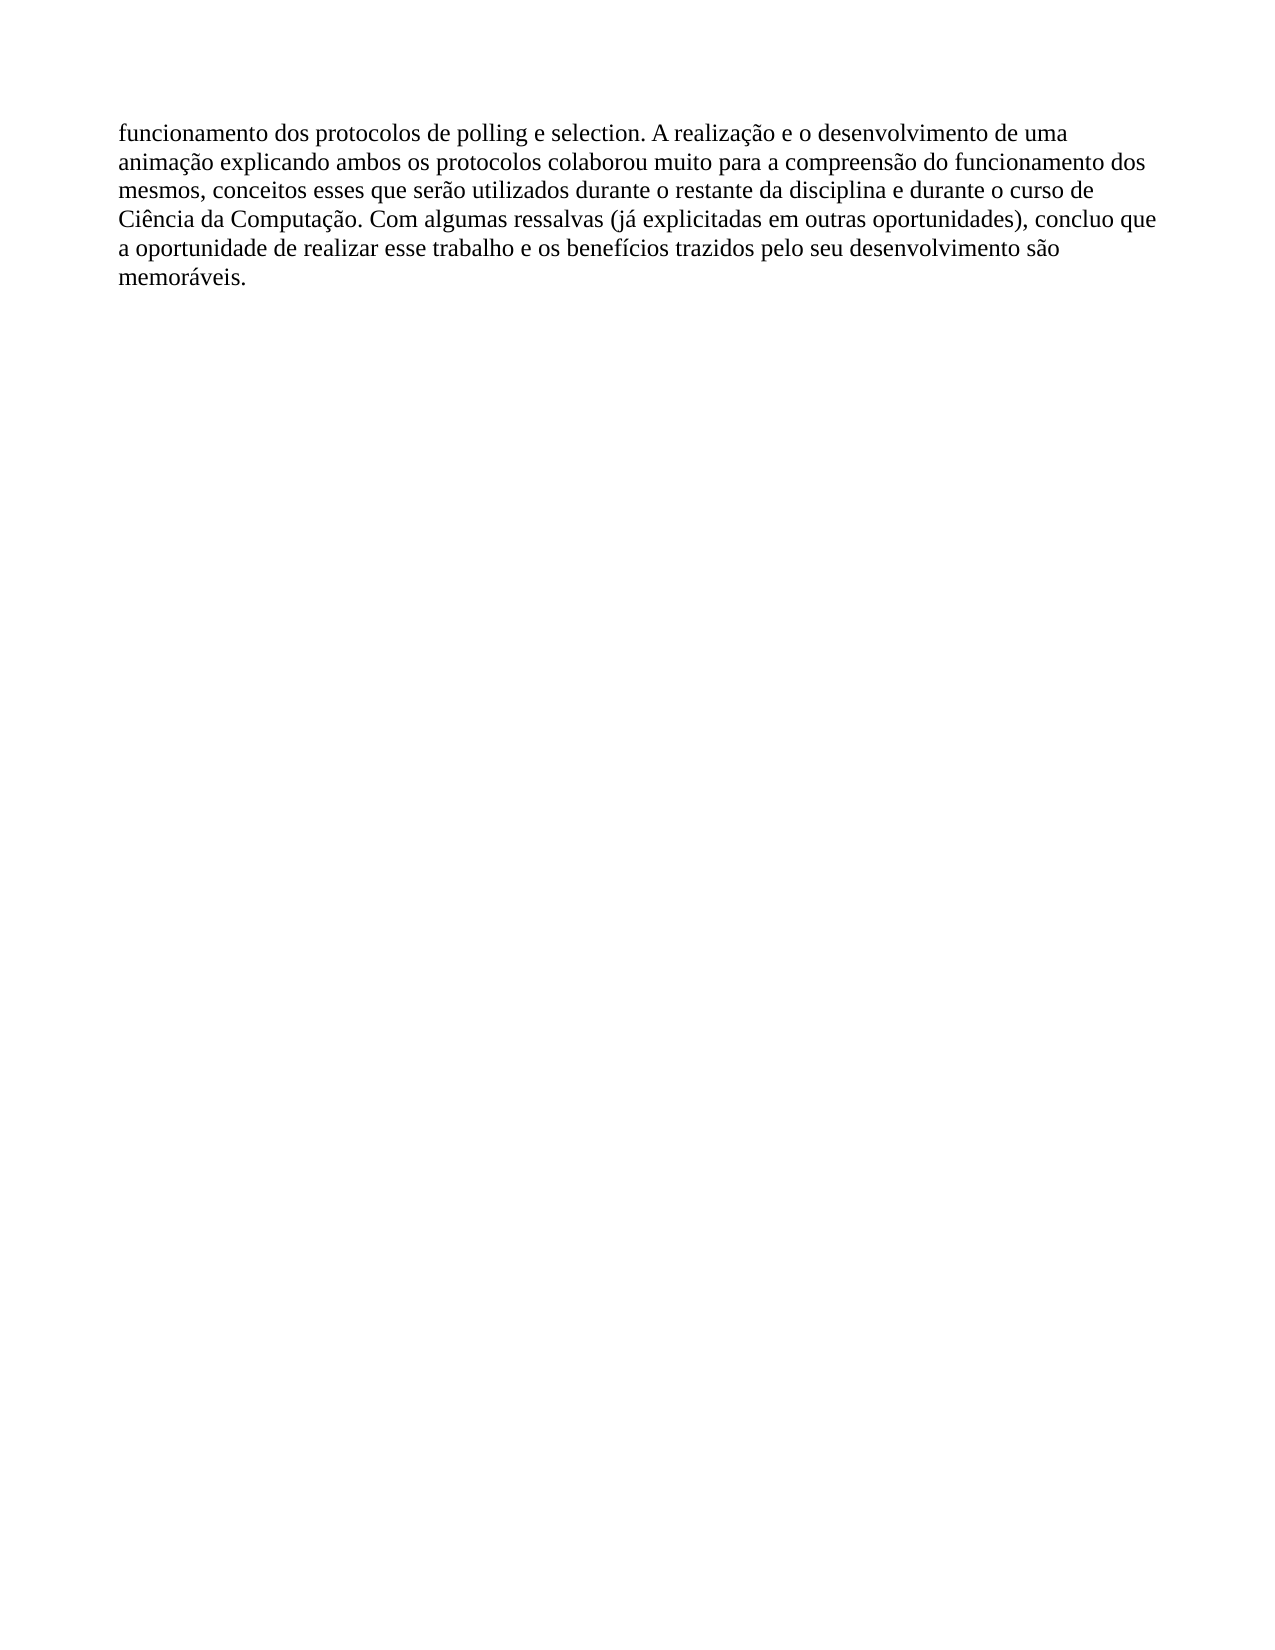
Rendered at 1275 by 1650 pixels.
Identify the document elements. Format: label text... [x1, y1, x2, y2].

text funcionamento dos protocolos de polling e selection. A realização e o desenvolvimento de uma animação explicando ambos os protocolos colaborou muito para a compreensão do funcionamento dos mesmos, conceitos esses que serão utilizados durante o restante da disciplina e durante o curso de Ciência da Computação. Com algumas ressalvas (já explicitadas em outras oportunidades), concluo que a oportunidade de realizar esse trabalho e os benefícios trazidos pelo seu desenvolvimento são memoráveis. [118, 118, 1157, 291]
